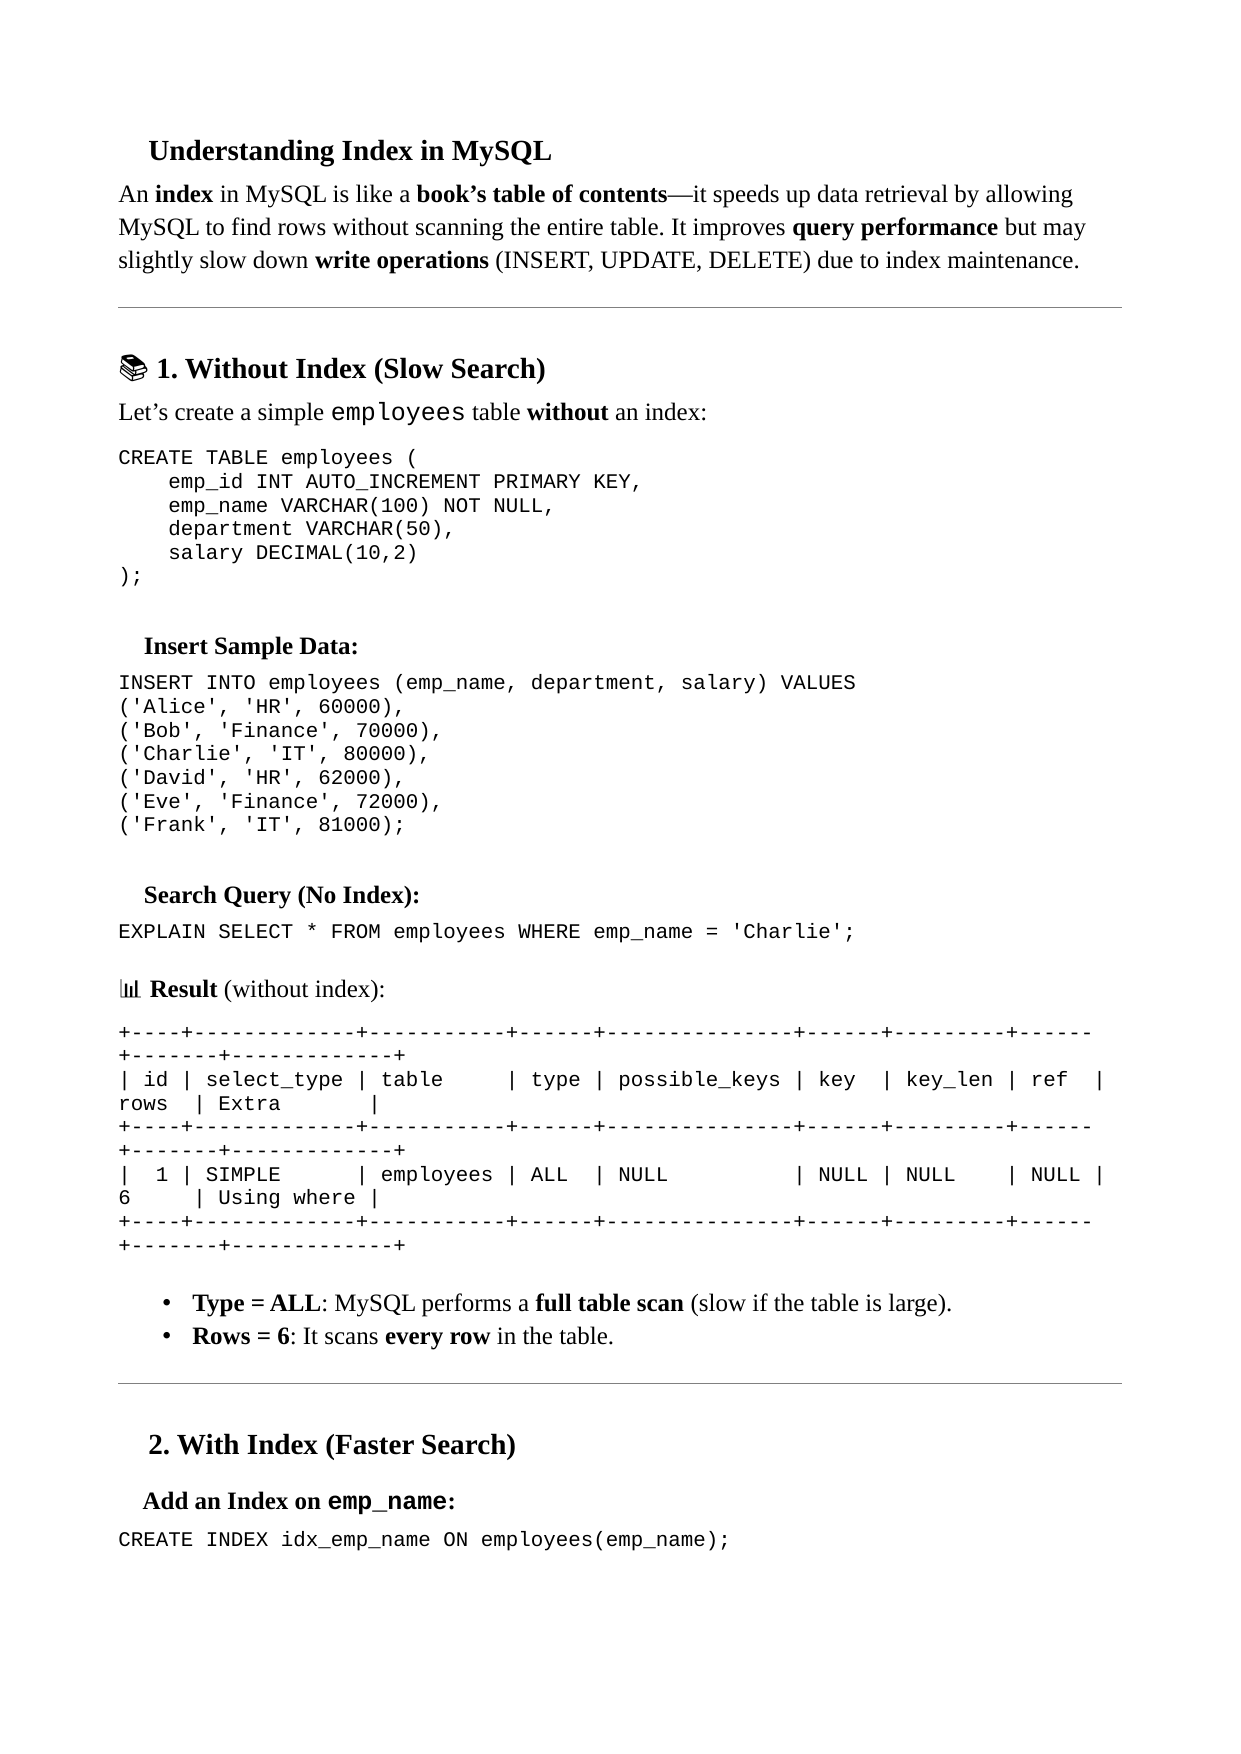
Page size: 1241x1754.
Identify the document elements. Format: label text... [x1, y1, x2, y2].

text ('Bob', 'Finance', 70000), [118, 720, 1122, 743]
subtitle 📚 1. Without Index (Slow Search) [118, 351, 1122, 385]
text | id | select_type | table | type | possible_keys | key | key_len | ref | rows | Extra | [118, 1069, 1122, 1116]
list Rows = 6: It scans every row in the table. [162, 1321, 1122, 1349]
text ('David', 'HR', 62000), [118, 767, 1122, 791]
text CREATE TABLE employees ( [118, 447, 1122, 471]
text +----+-------------+-----------+------+---------------+------+---------+------+-------+-------------+ [118, 1116, 1122, 1164]
subtitle ✅ Understanding Index in MySQL [118, 133, 1122, 166]
subtitle ✅ Insert Sample Data: [118, 631, 1122, 660]
text ('Eve', 'Finance', 72000), [118, 791, 1122, 814]
subtitle ✅ Search Query (No Index): [118, 880, 1122, 909]
text ); [118, 566, 1122, 589]
text CREATE INDEX idx_emp_name ON employees(emp_name); [118, 1529, 1122, 1553]
subtitle 🚀 2. With Index (Faster Search) [118, 1427, 1122, 1461]
text INSERT INTO employees (emp_name, department, salary) VALUES [118, 672, 1122, 696]
text | 1 | SIMPLE | employees | ALL | NULL | NULL | NULL | NULL | 6 | Using where | [118, 1164, 1122, 1211]
list Type = ALL: MySQL performs a full table scan (slow if the table is large). [162, 1288, 1122, 1317]
text emp_name VARCHAR(100) NOT NULL, [118, 494, 1122, 518]
text salary DECIMAL(10,2) [118, 542, 1122, 566]
text emp_id INT AUTO_INCREMENT PRIMARY KEY, [118, 471, 1122, 494]
text +----+-------------+-----------+------+---------------+------+---------+------+-------+-------------+ [118, 1211, 1122, 1258]
text ('Frank', 'IT', 81000); [118, 814, 1122, 838]
text An index in MySQL is like a book’s table of contents—it speeds up data retrieval by allowing MySQL to find rows without scanning the entire table. It improves query performance but may slightly slow down write operations (INSERT, UPDATE, DELETE) due to index maintenance. [118, 179, 1122, 273]
text ('Charlie', 'IT', 80000), [118, 743, 1122, 767]
subtitle ✅ Add an Index on emp_name: [118, 1486, 1122, 1517]
text Let’s create a simple employees table without an index: [118, 397, 1122, 428]
text 📊 Result (without index): [118, 974, 1122, 1003]
text department VARCHAR(50), [118, 518, 1122, 542]
text EXPLAIN SELECT * FROM employees WHERE emp_name = 'Charlie'; [118, 921, 1122, 945]
text ('Alice', 'HR', 60000), [118, 696, 1122, 720]
text +----+-------------+-----------+------+---------------+------+---------+------+-------+-------------+ [118, 1022, 1122, 1069]
